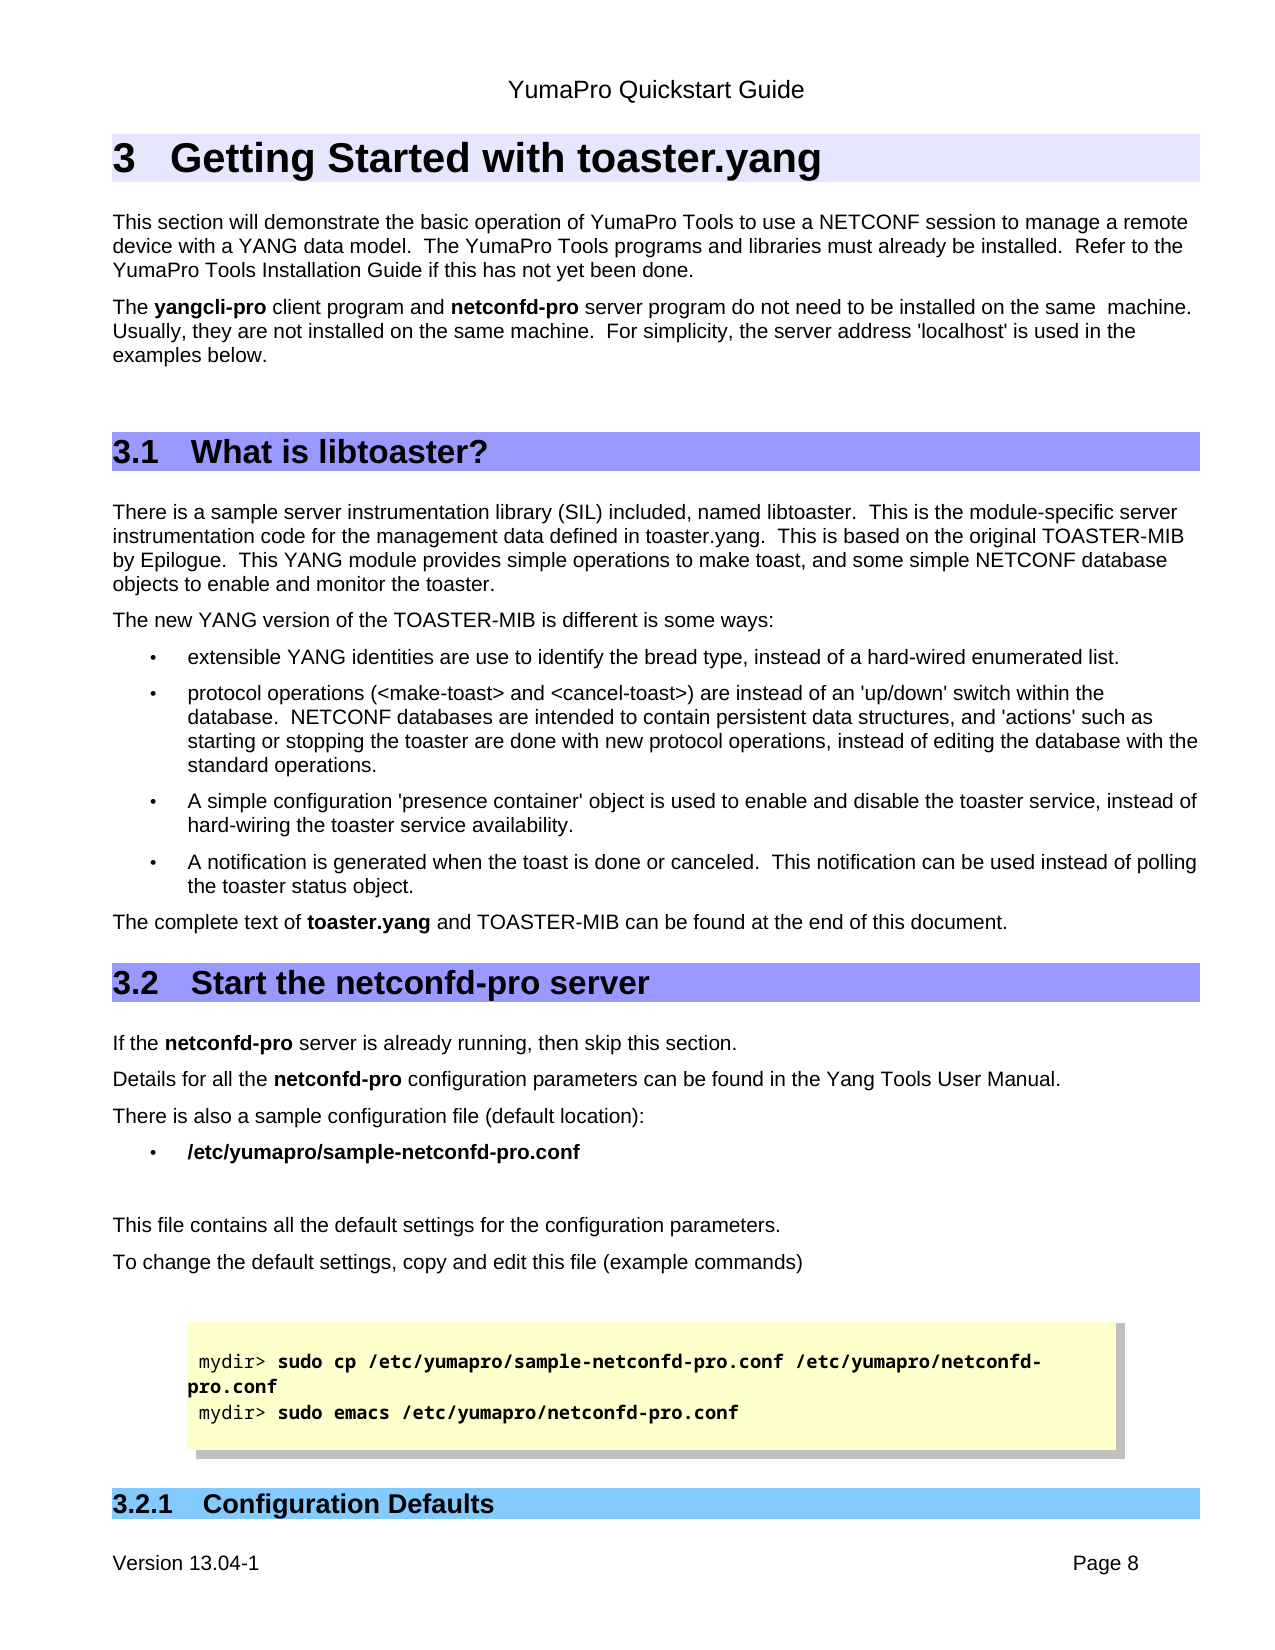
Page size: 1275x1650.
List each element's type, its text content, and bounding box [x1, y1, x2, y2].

text There is a sample server instrumentation library (SIL) included, named libtoaster. This is the module-specific server instrumentation code for the management data defined in toaster.yang. This is based on the original TOASTER-MIB by Epilogue. This YANG module provides simple operations to make toast, and some simple NETCONF database objects to enable and monitor the toaster. [112, 500, 1200, 596]
list A notification is generated when the toast is done or canceled. This notification can be used instead of polling the toaster status object. [150, 850, 1200, 898]
text To change the default settings, copy and edit this file (example commands) [112, 1249, 1200, 1273]
list A simple configuration 'presence container' object is used to enable and disable the toaster service, instead of hard-wiring the toaster service availability. [150, 789, 1200, 837]
text Details for all the netconfd-pro configuration parameters can be found in the Yang Tools User Manual. [112, 1067, 1200, 1091]
text The complete text of toaster.yang and TOASTER-MIB can be found at the end of this document. [112, 910, 1200, 934]
text This section will demonstrate the basic operation of YumaPro Tools to use a NETCONF session to manage a remote device with a YANG data model. The YumaPro Tools programs and libraries must already be installed. Refer to the YumaPro Tools Installation Guide if this has not yet been done. [112, 210, 1200, 282]
text The new YANG version of the TOASTER-MIB is different is some ways: [112, 608, 1200, 632]
subtitle Configuration Defaults [112, 1488, 1200, 1519]
text mydir> sudo emacs /etc/yumapro/netconfd-pro.conf [187, 1399, 1116, 1424]
text If the netconfd-pro server is already running, then skip this section. [112, 1031, 1200, 1055]
subtitle Start the netconfd-pro server [112, 963, 1200, 1002]
subtitle Getting Started with toaster.yang [112, 134, 1200, 182]
text The yangcli-pro client program and netconfd-pro server program do not need to be installed on the same machine. Usually, they are not installed on the same machine. For simplicity, the server address 'localhost' is used in the examples below. [112, 294, 1200, 366]
list protocol operations (<make-toast> and <cancel-toast>) are instead of an 'up/down' switch within the database. NETCONF databases are intended to contain persistent data structures, and 'actions' such as starting or stopping the toaster are done with new protocol operations, instead of editing the database with the standard operations. [150, 681, 1200, 777]
text There is also a sample configuration file (default location): [112, 1104, 1200, 1128]
text mydir> sudo cp /etc/yumapro/sample-netconfd-pro.conf /etc/yumapro/netconfd-pro.conf [187, 1348, 1116, 1399]
subtitle What is libtoaster? [112, 432, 1200, 471]
list extensible YANG identities are use to identify the bread type, instead of a hard-wired enumerated list. [150, 644, 1200, 668]
list /etc/yumapro/sample-netconfd-pro.conf [150, 1140, 1200, 1164]
text This file contains all the default settings for the configuration parameters. [112, 1213, 1200, 1237]
